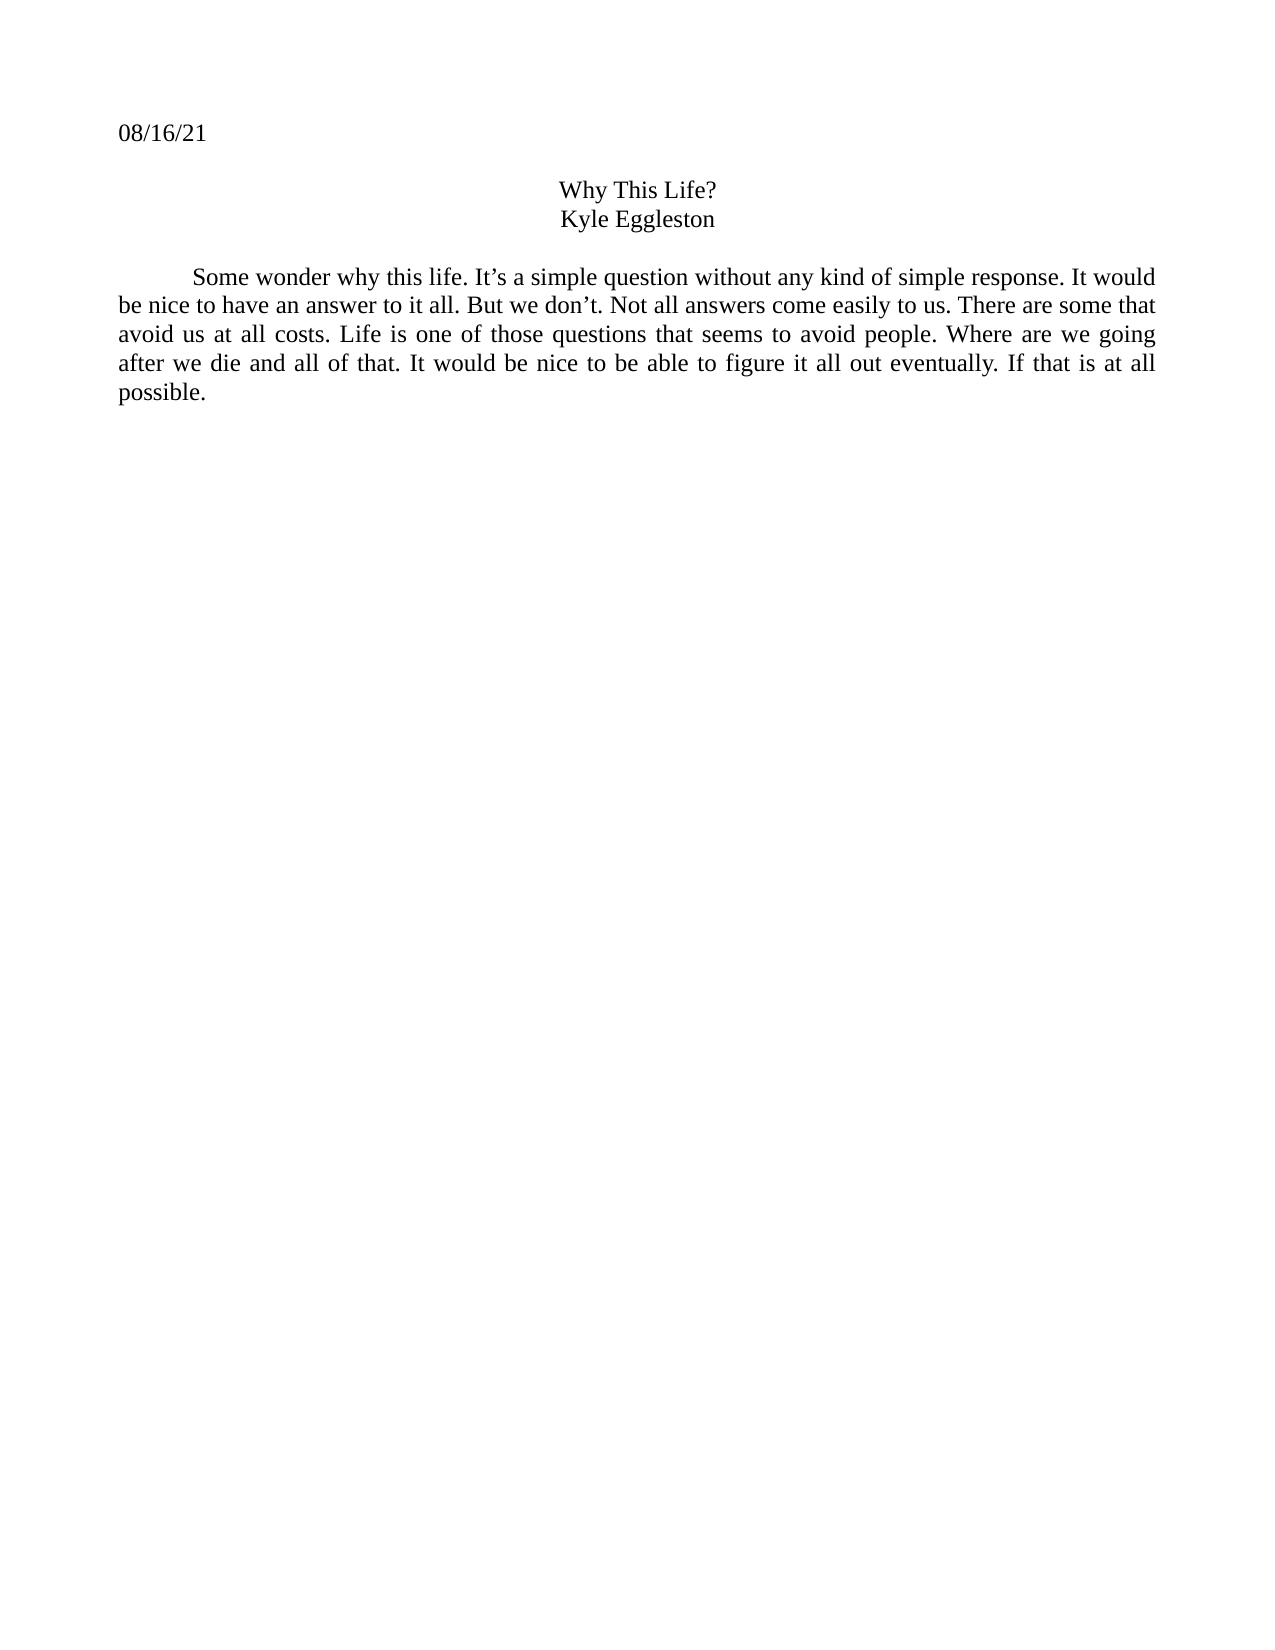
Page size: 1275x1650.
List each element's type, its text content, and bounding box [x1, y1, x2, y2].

text 08/16/21 [118, 118, 1157, 147]
text Some wonder why this life. It’s a simple question without any kind of simple response. It would be nice to have an answer to it all. But we don’t. Not all answers come easily to us. There are some that avoid us at all costs. Life is one of those questions that seems to avoid people. Where are we going after we die and all of that. It would be nice to be able to figure it all out eventually. If that is at all possible. [118, 262, 1157, 406]
text Why This Life? [118, 176, 1157, 204]
text Kyle Eggleston [118, 204, 1157, 233]
